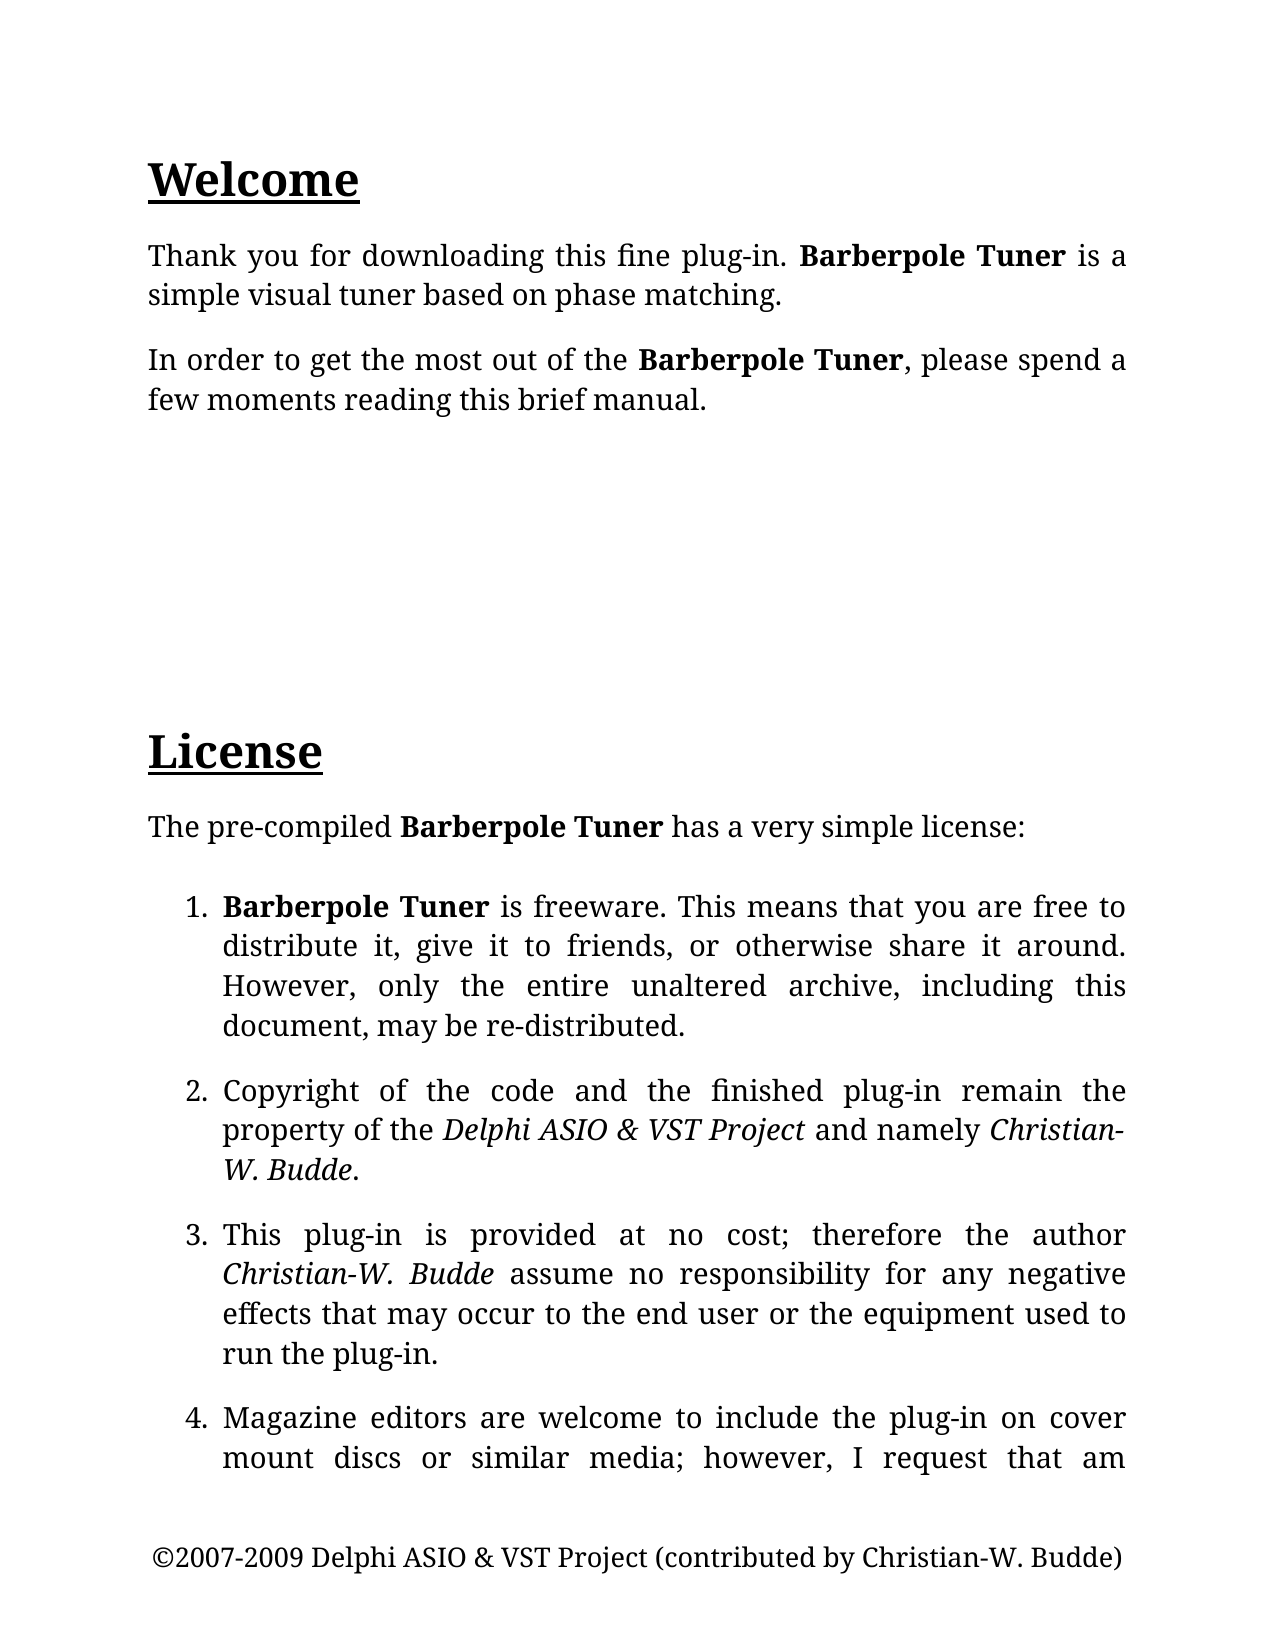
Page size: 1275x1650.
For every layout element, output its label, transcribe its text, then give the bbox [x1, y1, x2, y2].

text In order to get the most out of the Barberpole Tuner, please spend a few moments reading this brief manual. [148, 339, 1127, 419]
list Copyright of the code and the finished plug-in remain the property of the Delphi ASIO & VST Project and namely Christian-W. Budde. [185, 1070, 1127, 1189]
list Magazine editors are welcome to include the plug-in on cover mount discs or similar media; however, I request that am [185, 1398, 1127, 1477]
text The pre-compiled Barberpole Tuner has a very simple license: [148, 807, 1127, 846]
list This plug-in is provided at no cost; therefore the author Christian-W. Budde assume no responsibility for any negative effects that may occur to the end user or the equipment used to run the plug-in. [185, 1214, 1127, 1373]
subtitle License [148, 719, 1127, 782]
list Barberpole Tuner is freeware. This means that you are free to distribute it, give it to friends, or otherwise share it around. However, only the entire unaltered archive, including this document, may be re-distributed. [185, 886, 1127, 1045]
text Thank you for downloading this fine plug-in. Barberpole Tuner is a simple visual tuner based on phase matching. [148, 235, 1127, 314]
subtitle Welcome [148, 148, 1127, 210]
